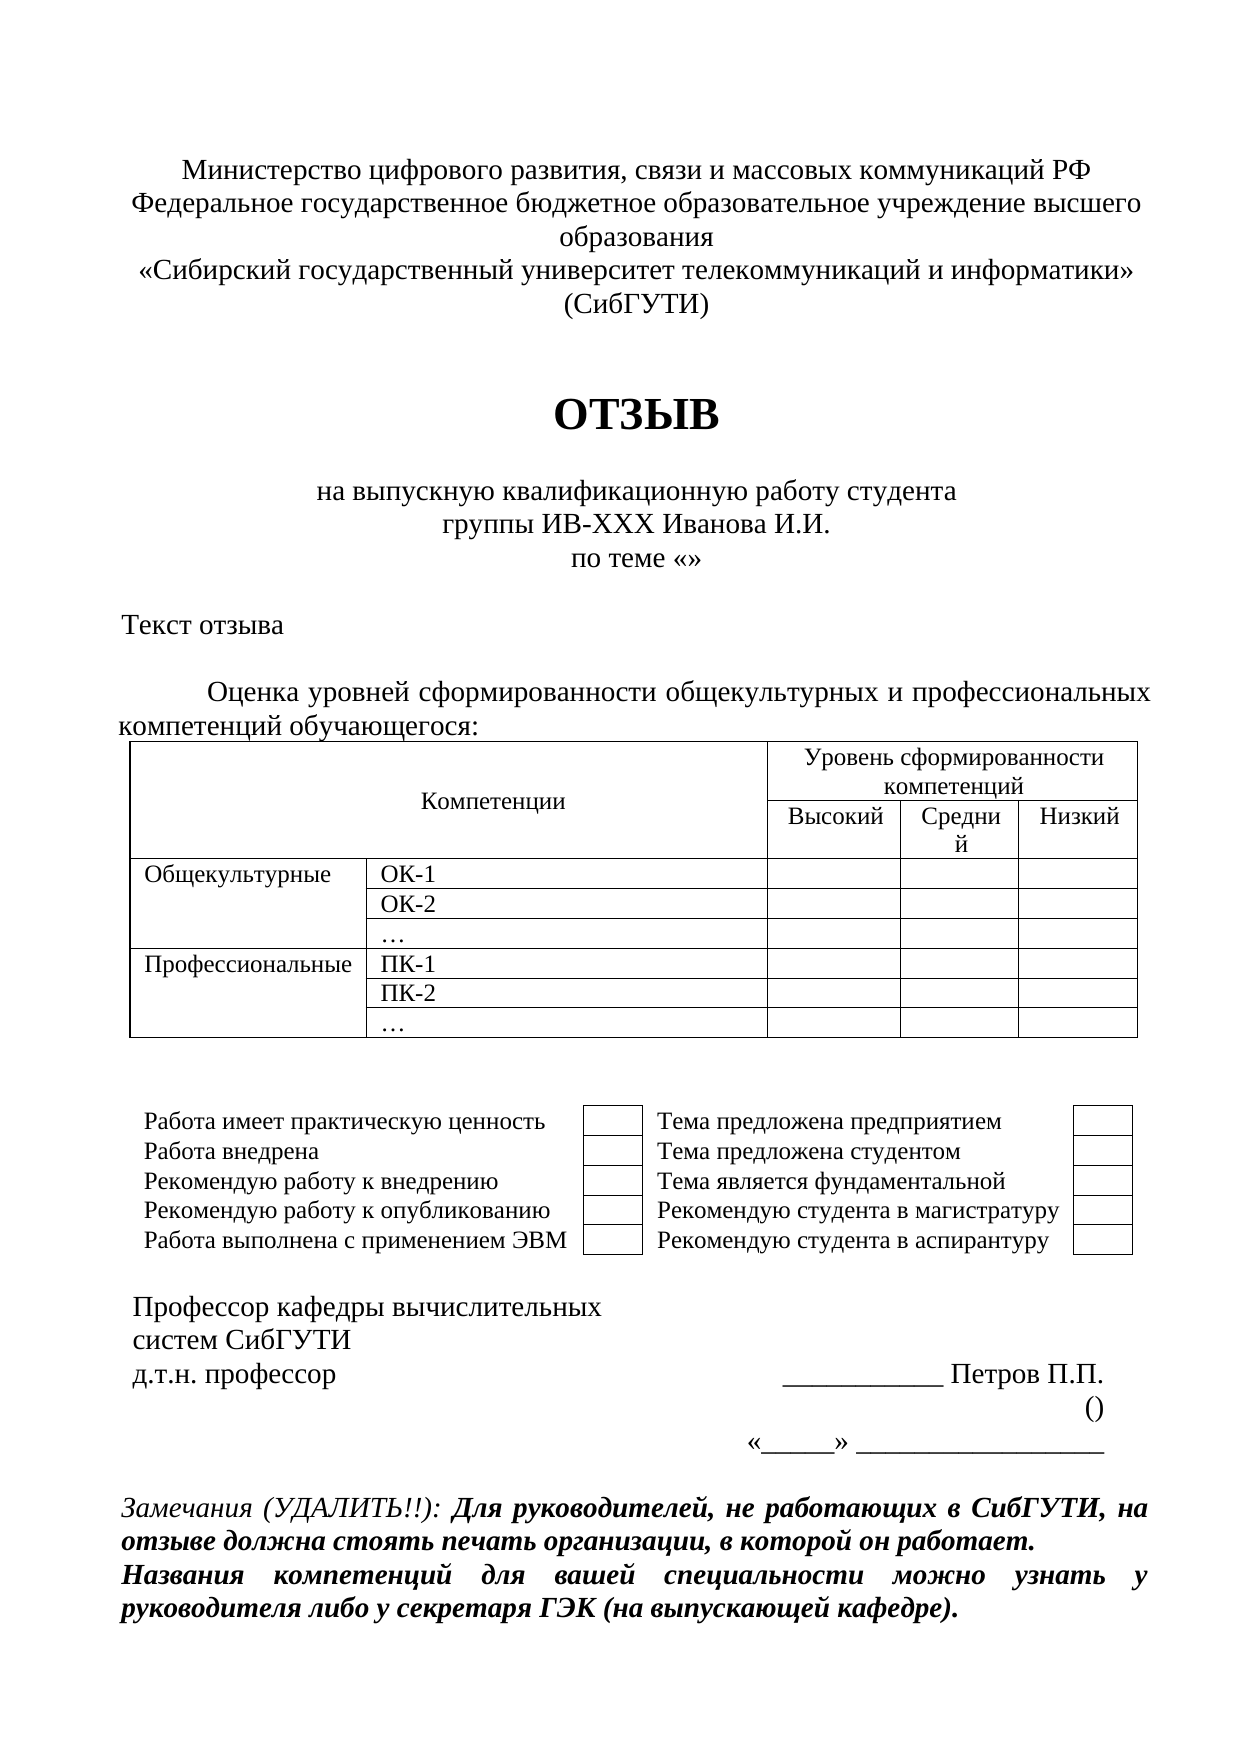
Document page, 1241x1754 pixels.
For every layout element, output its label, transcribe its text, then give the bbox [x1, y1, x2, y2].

text «Сибирский государственный университет телекоммуникаций и информатики» [121, 252, 1152, 286]
table_cell [1019, 889, 1137, 918]
table_cell Работа внедрена [129, 1135, 583, 1165]
table_cell … [367, 1008, 767, 1037]
table_cell Рекомендую работу к внедрению [129, 1165, 583, 1194]
table_cell [901, 979, 1018, 1007]
table_cell Тема предложена студентом [643, 1135, 1073, 1165]
table_cell Рекомендую студента в магистратуру [643, 1195, 1073, 1224]
table_header [584, 1106, 642, 1135]
table_cell [901, 859, 1018, 888]
table_header ___________ Петров П.П. [617, 1289, 1115, 1389]
table_cell «_____» _________________ [118, 1423, 1115, 1456]
table_header [1074, 1106, 1132, 1135]
table_cell Рекомендую студента в аспирантуру [643, 1224, 1073, 1254]
table_header Компетенции [131, 742, 767, 858]
text Оценка уровней сформированности общекультурных и профессиональных компетенций обучающегося: [118, 674, 1152, 741]
table_cell Высокий [768, 801, 900, 858]
text Замечания (УДАЛИТЬ!!): Для руководителей, не работающих в СибГУТИ, на отзыве должна стоять печать организации, в которой он работает. [121, 1490, 1152, 1557]
table_cell Общекультурные [131, 859, 366, 948]
table_cell [768, 919, 900, 948]
table_cell Низкий [1019, 801, 1137, 858]
table_cell [1074, 1166, 1132, 1194]
table_cell [1019, 979, 1137, 1007]
table_cell Рекомендую работу к опубликованию [129, 1195, 583, 1224]
text по теме «Название бакалаврской работы» [121, 540, 1152, 573]
table_cell [1074, 1196, 1132, 1224]
table_cell ОК-2 [367, 889, 767, 918]
table_cell [901, 949, 1018, 977]
table_cell [768, 979, 900, 1007]
table_cell [768, 889, 900, 918]
table_cell [901, 1008, 1018, 1037]
table_header Тема предложена предприятием [643, 1105, 1073, 1135]
table_cell [584, 1196, 642, 1224]
table_cell [768, 949, 900, 977]
table_cell [584, 1225, 642, 1254]
table_cell Профессиональные [131, 949, 366, 1037]
text на выпускную квалификационную работу студента [121, 473, 1152, 506]
table_cell Тема является фундаментальной [643, 1165, 1073, 1194]
table_cell ПК-2 [367, 979, 767, 1007]
table_cell Работа выполнена с применением ЭВМ [129, 1224, 583, 1254]
table_cell … [367, 919, 767, 948]
text Федеральное государственное бюджетное образовательное учреждение высшего образования [121, 185, 1152, 252]
table_cell [584, 1136, 642, 1165]
table_header Уровень сформированности компетенций [768, 742, 1137, 800]
table_cell (Петров Петр Петрович) [118, 1389, 1115, 1423]
table_cell [1019, 949, 1137, 977]
table_cell [768, 859, 900, 888]
text Министерство цифрового развития, связи и массовых коммуникаций РФ [121, 152, 1152, 185]
table_header Профессор кафедры вычислительных систем СибГУТИ д.т.н. профессор [118, 1289, 617, 1389]
table_cell [1019, 1008, 1137, 1037]
table_cell [901, 889, 1018, 918]
table_cell [1019, 919, 1137, 948]
text Текст отзыва [121, 607, 1152, 641]
table_cell ПК-1 [367, 949, 767, 977]
table_cell ОК-1 [367, 859, 767, 888]
table_cell [1019, 859, 1137, 888]
text ОТЗЫВ [121, 387, 1152, 439]
table_header Работа имеет практическую ценность [129, 1105, 583, 1135]
table_cell [768, 1008, 900, 1037]
table_cell [584, 1166, 642, 1194]
text (СибГУТИ) [121, 286, 1152, 319]
table_cell [901, 919, 1018, 948]
table_cell [1074, 1225, 1132, 1254]
table_cell Средний [901, 801, 1018, 858]
table_cell [1074, 1136, 1132, 1165]
text Названия компетенций для вашей специальности можно узнать у руководителя либо у секретаря ГЭК (на выпускающей кафедре). [121, 1557, 1152, 1624]
text группы ИВ-ХХХ Иванова И.И. [121, 506, 1152, 540]
